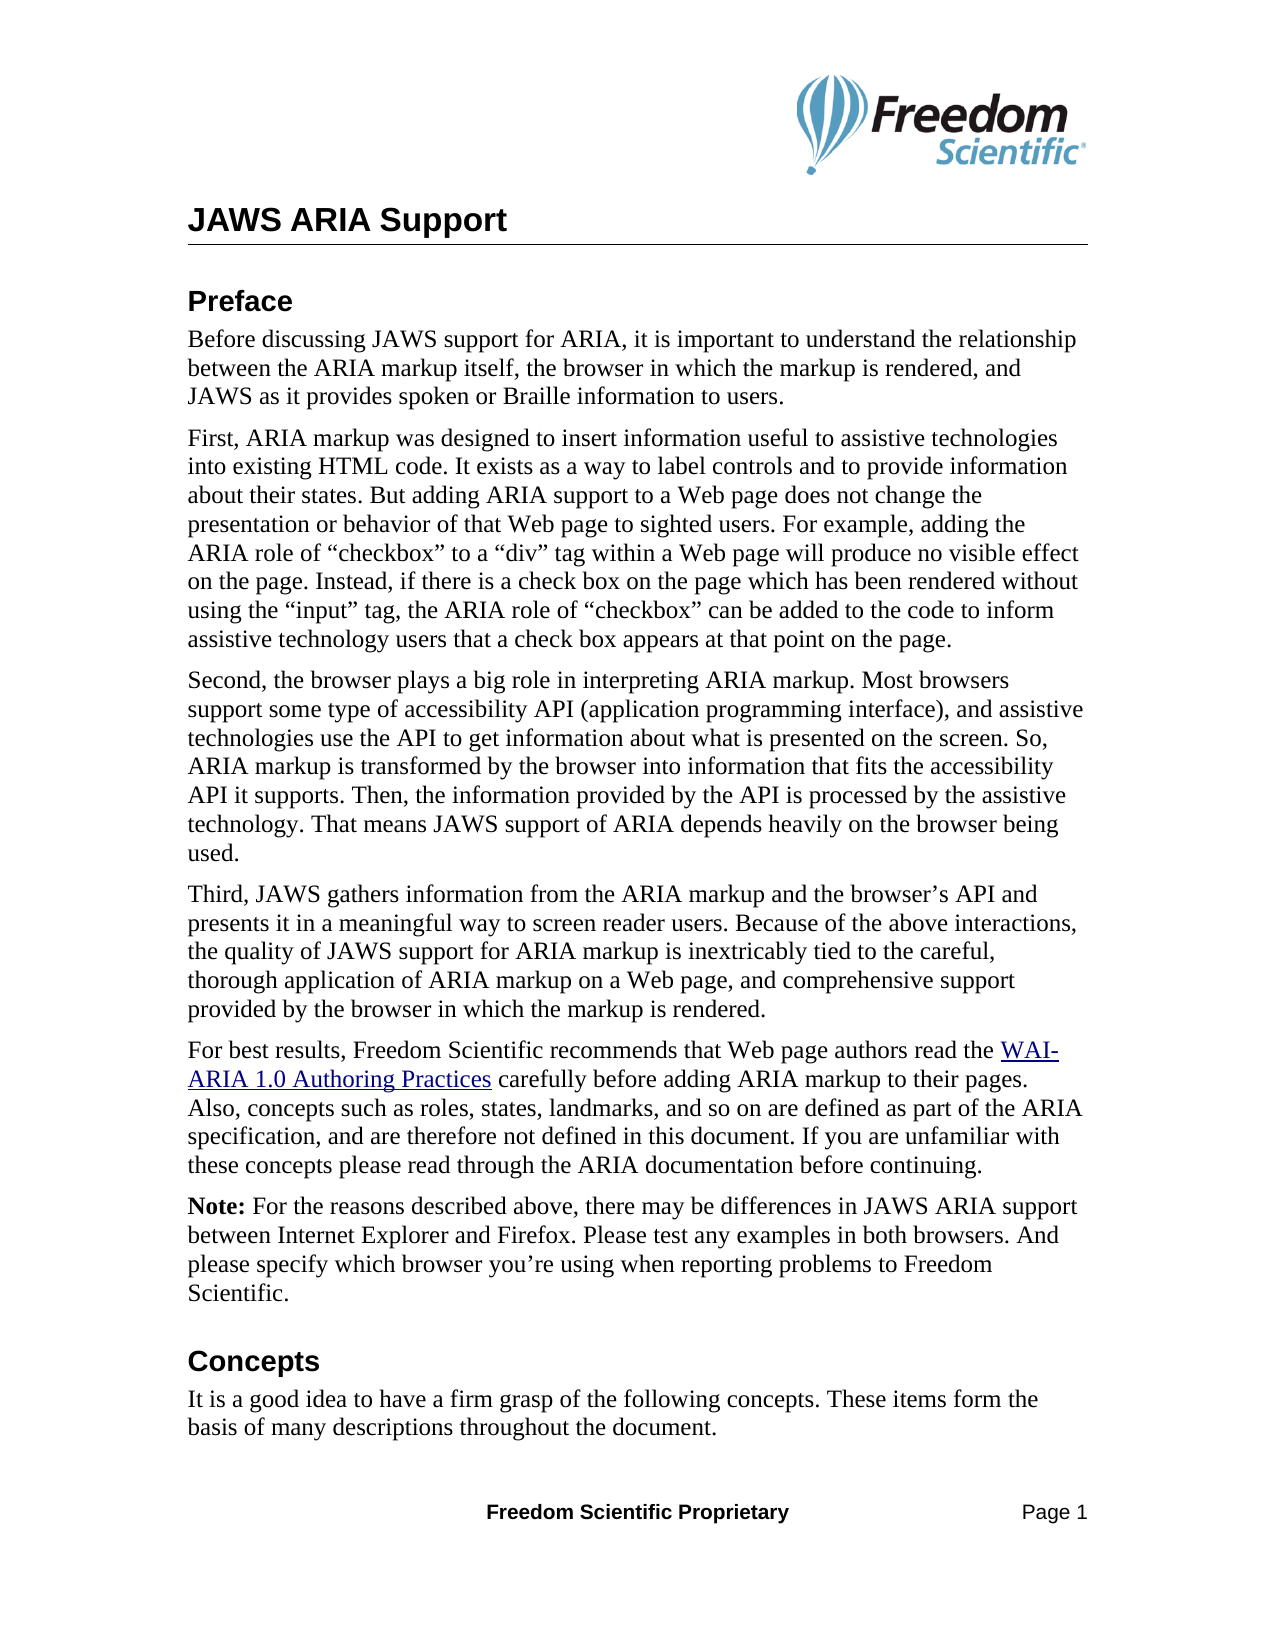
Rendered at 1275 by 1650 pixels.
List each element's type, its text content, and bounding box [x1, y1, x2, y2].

text Before discussing JAWS support for ARIA, it is important to understand the relationship between the ARIA markup itself, the browser in which the markup is rendered, and JAWS as it provides spoken or Braille information to users. [187, 324, 1087, 410]
text Note: For the reasons described above, there may be differences in JAWS ARIA support between Internet Explorer and Firefox. Please test any examples in both browsers. And please specify which browser you’re using when reporting problems to Freedom Scientific. [187, 1191, 1087, 1306]
text For best results, Freedom Scientific recommends that Web page authors read the WAI-ARIA 1.0 Authoring Practices carefully before adding ARIA markup to their pages. Also, concepts such as roles, states, landmarks, and so on are defined as part of the ARIA specification, and are therefore not defined in this document. If you are unfamiliar with these concepts please read through the ARIA documentation before continuing. [187, 1035, 1087, 1179]
subtitle Preface [187, 284, 1087, 318]
text It is a good idea to have a firm grasp of the following concepts. These items form the basis of many descriptions throughout the document. [187, 1384, 1087, 1441]
subtitle Concepts [187, 1344, 1087, 1377]
text First, ARIA markup was designed to insert information useful to assistive technologies into existing HTML code. It exists as a way to label controls and to provide information about their states. But adding ARIA support to a Web page does not change the presentation or behavior of that Web page to sighted users. For example, adding the ARIA role of “checkbox” to a “div” tag within a Web page will produce no visible effect on the page. Instead, if there is a check box on the page which has been rendered without using the “input” tag, the ARIA role of “checkbox” can be added to the code to inform assistive technology users that a check box appears at that point on the page. [187, 423, 1087, 653]
text Third, JAWS gathers information from the ARIA markup and the browser’s API and presents it in a meaningful way to screen reader users. Because of the above interactions, the quality of JAWS support for ARIA markup is inextricably tied to the careful, thorough application of ARIA markup on a Web page, and comprehensive support provided by the browser in which the markup is rendered. [187, 879, 1087, 1023]
subtitle JAWS ARIA Support [187, 200, 1087, 238]
text Second, the browser plays a big role in interpreting ARIA markup. Most browsers support some type of accessibility API (application programming interface), and assistive technologies use the API to get information about what is presented on the screen. So, ARIA markup is transformed by the browser into information that fits the accessibility API it supports. Then, the information provided by the API is processed by the assistive technology. That means JAWS support of ARIA depends heavily on the browser being used. [187, 665, 1087, 866]
